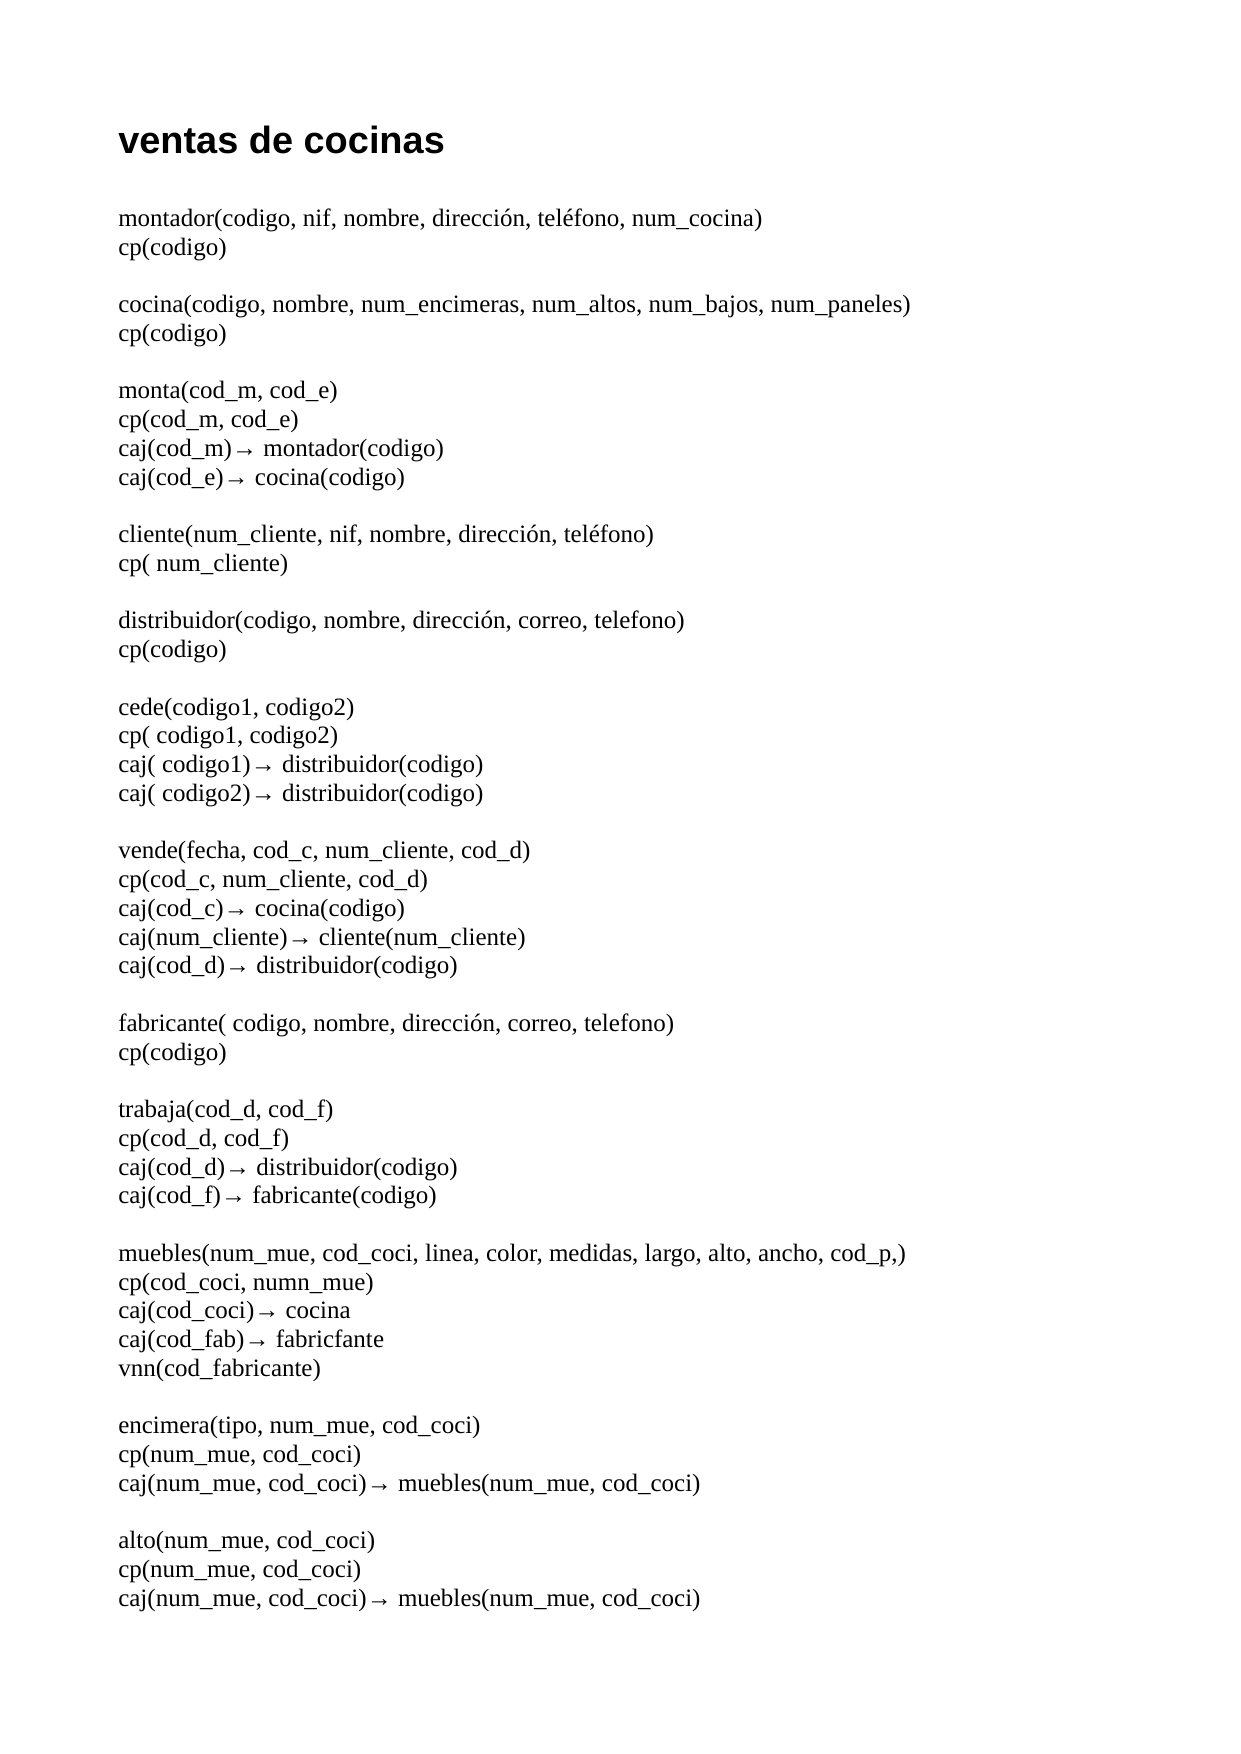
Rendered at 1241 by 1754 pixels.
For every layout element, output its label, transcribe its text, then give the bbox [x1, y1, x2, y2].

text caj( codigo2)→ distribuidor(codigo) [118, 778, 1122, 807]
text cp(cod_c, num_cliente, cod_d) [118, 864, 1122, 893]
text cp(num_mue, cod_coci) [118, 1439, 1122, 1468]
text distribuidor(codigo, nombre, dirección, correo, telefono) [118, 606, 1122, 634]
text alto(num_mue, cod_coci) [118, 1526, 1122, 1554]
text cp(num_mue, cod_coci) [118, 1554, 1122, 1583]
text caj(cod_f)→ fabricante(codigo) [118, 1181, 1122, 1209]
text montador(codigo, nif, nombre, dirección, teléfono, num_cocina) [118, 203, 1122, 232]
text cocina(codigo, nombre, num_encimeras, num_altos, num_bajos, num_paneles) [118, 289, 1122, 318]
text caj(cod_m)→ montador(codigo) [118, 433, 1122, 462]
text cp( num_cliente) [118, 548, 1122, 577]
text monta(cod_m, cod_e) [118, 376, 1122, 404]
subtitle ventas de cocinas [118, 118, 1122, 162]
text caj(num_mue, cod_coci)→ muebles(num_mue, cod_coci) [118, 1468, 1122, 1497]
text cp(cod_d, cod_f) [118, 1123, 1122, 1152]
text caj(cod_fab)→ fabricfante [118, 1324, 1122, 1353]
text trabaja(cod_d, cod_f) [118, 1094, 1122, 1123]
text muebles(num_mue, cod_coci, linea, color, medidas, largo, alto, ancho, cod_p,) [118, 1238, 1122, 1267]
text caj(cod_e)→ cocina(codigo) [118, 462, 1122, 491]
text cp(cod_coci, numn_mue) [118, 1267, 1122, 1296]
text vnn(cod_fabricante) [118, 1353, 1122, 1382]
text cede(codigo1, codigo2) [118, 692, 1122, 721]
text caj( codigo1)→ distribuidor(codigo) [118, 749, 1122, 778]
text fabricante( codigo, nombre, dirección, correo, telefono) [118, 1008, 1122, 1037]
text cliente(num_cliente, nif, nombre, dirección, teléfono) [118, 519, 1122, 548]
text encimera(tipo, num_mue, cod_coci) [118, 1411, 1122, 1439]
text caj(cod_c)→ cocina(codigo) [118, 893, 1122, 922]
text cp(codigo) [118, 232, 1122, 261]
text caj(num_cliente)→ cliente(num_cliente) [118, 922, 1122, 951]
text caj(cod_coci)→ cocina [118, 1296, 1122, 1324]
text caj(cod_d)→ distribuidor(codigo) [118, 1152, 1122, 1181]
text vende(fecha, cod_c, num_cliente, cod_d) [118, 836, 1122, 864]
text cp(cod_m, cod_e) [118, 404, 1122, 433]
text cp(codigo) [118, 1037, 1122, 1066]
text caj(cod_d)→ distribuidor(codigo) [118, 951, 1122, 979]
text cp(codigo) [118, 634, 1122, 663]
text cp(codigo) [118, 318, 1122, 347]
text cp( codigo1, codigo2) [118, 721, 1122, 749]
text caj(num_mue, cod_coci)→ muebles(num_mue, cod_coci) [118, 1583, 1122, 1612]
